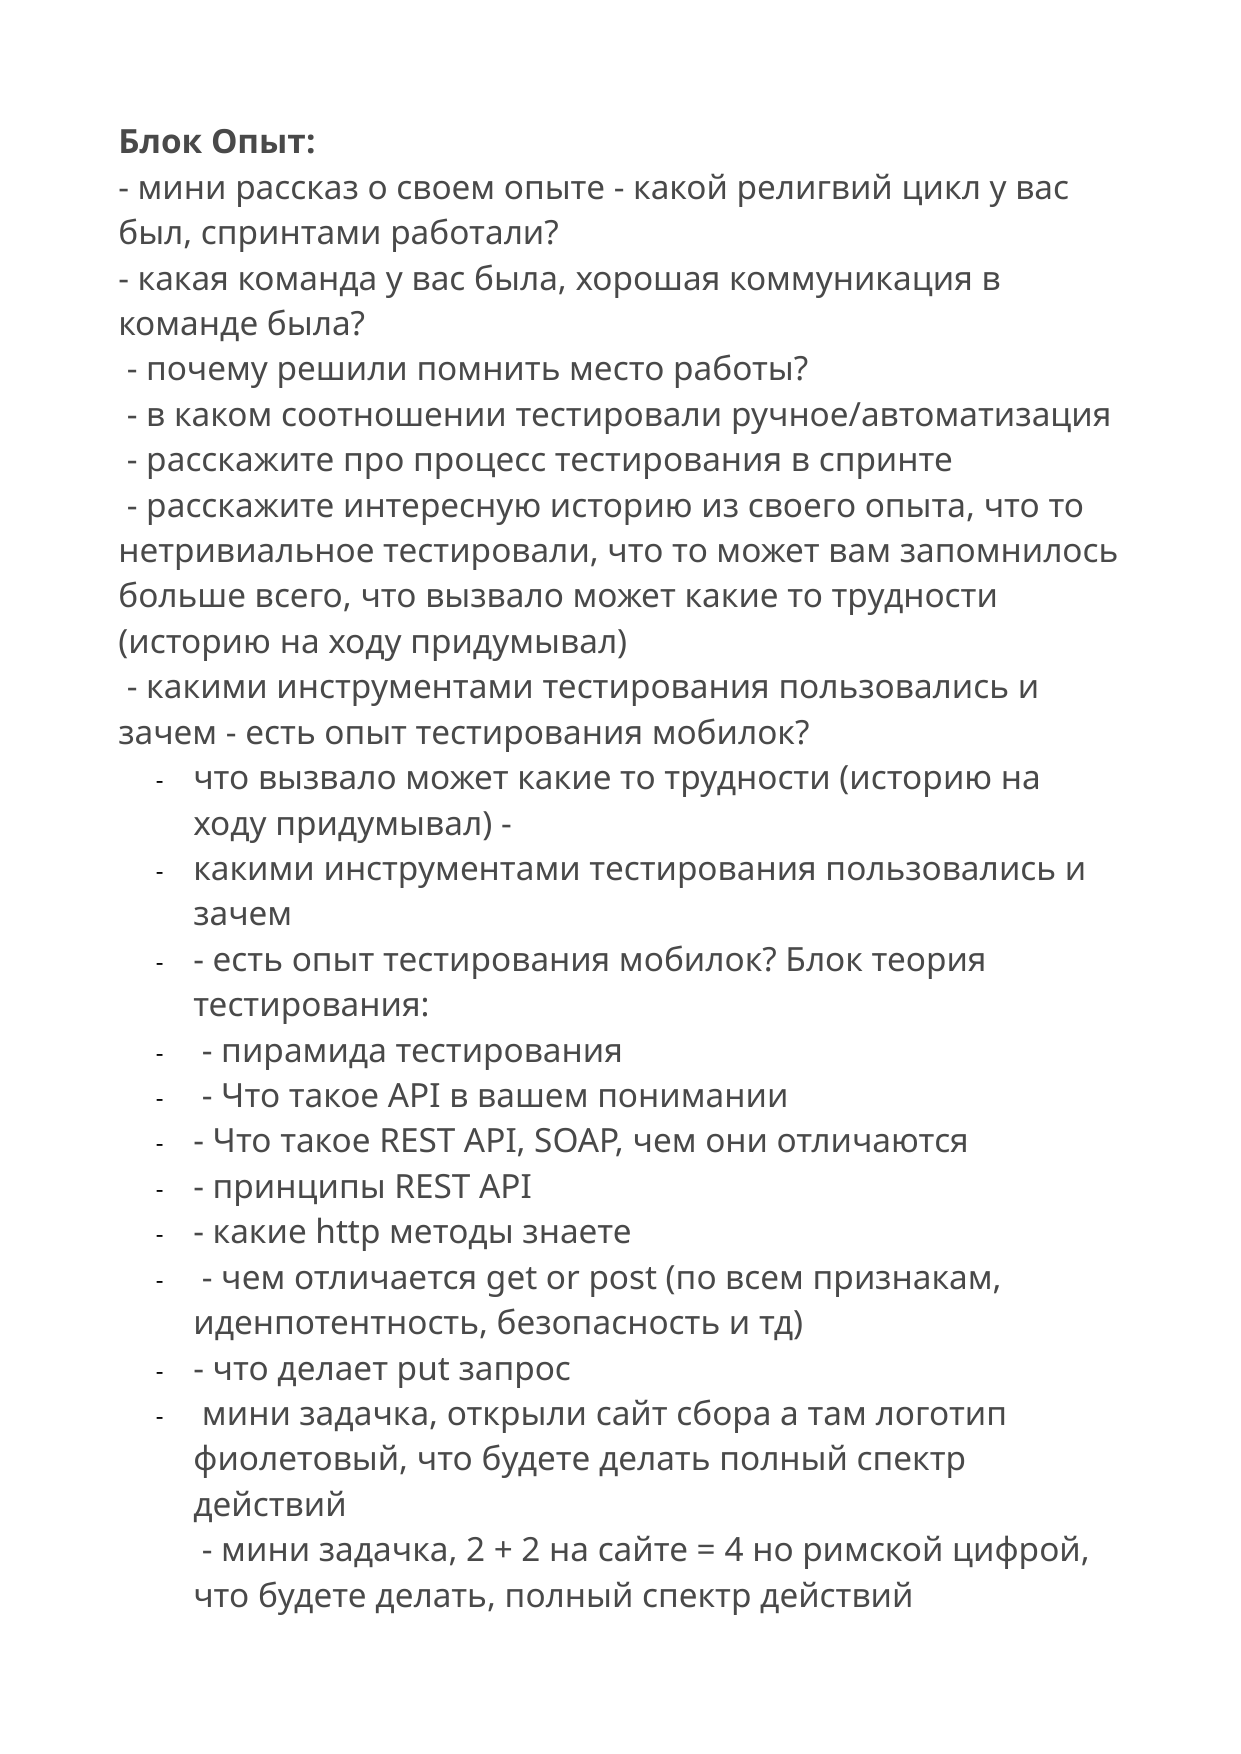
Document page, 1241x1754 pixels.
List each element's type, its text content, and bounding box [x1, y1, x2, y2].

text - в каком соотношении тестировали ручное/автоматизация [118, 391, 1122, 436]
list - Что такое API в вашем понимании [156, 1072, 1122, 1117]
list что вызвало может какие то трудности (историю на ходу придумывал) - [156, 754, 1122, 845]
text - какими инструментами тестирования пользовались и зачем - есть опыт тестирования мобилок? [118, 663, 1122, 754]
list - Что такое REST API, SOAP, чем они отличаются [156, 1117, 1122, 1163]
list - есть опыт тестирования мобилок? Блок теория тестирования: [156, 936, 1122, 1026]
text Блок Опыт: [118, 118, 1122, 163]
text - мини рассказ о своем опыте - какой религвий цикл у вас был, спринтами работали? [118, 163, 1122, 254]
list мини задачка, открыли сайт сбора а там логотип фиолетовый, что будете делать полный спектр действий [156, 1390, 1122, 1526]
text - расскажите про процесс тестирования в спринте [118, 436, 1122, 481]
list - пирамида тестирования [156, 1026, 1122, 1072]
list - какие http методы знаете [156, 1208, 1122, 1253]
text - мини задачка, 2 + 2 на сайте = 4 но римской цифрой, что будете делать, полный спектр действий [193, 1526, 1122, 1617]
list - что делает put запрос [156, 1344, 1122, 1390]
list - принципы REST API [156, 1163, 1122, 1208]
list - чем отличается get or post (по всем признакам, иденпотентность, безопасность и тд) [156, 1253, 1122, 1344]
list какими инструментами тестирования пользовались и зачем [156, 845, 1122, 936]
text - расскажите интересную историю из своего опыта, что то нетривиальное тестировали, что то может вам запомнилось больше всего, что вызвало может какие то трудности (историю на ходу придумывал) [118, 481, 1122, 663]
text - какая команда у вас была, хорошая коммуникация в команде была? [118, 254, 1122, 345]
text - почему решили помнить место работы? [118, 345, 1122, 391]
